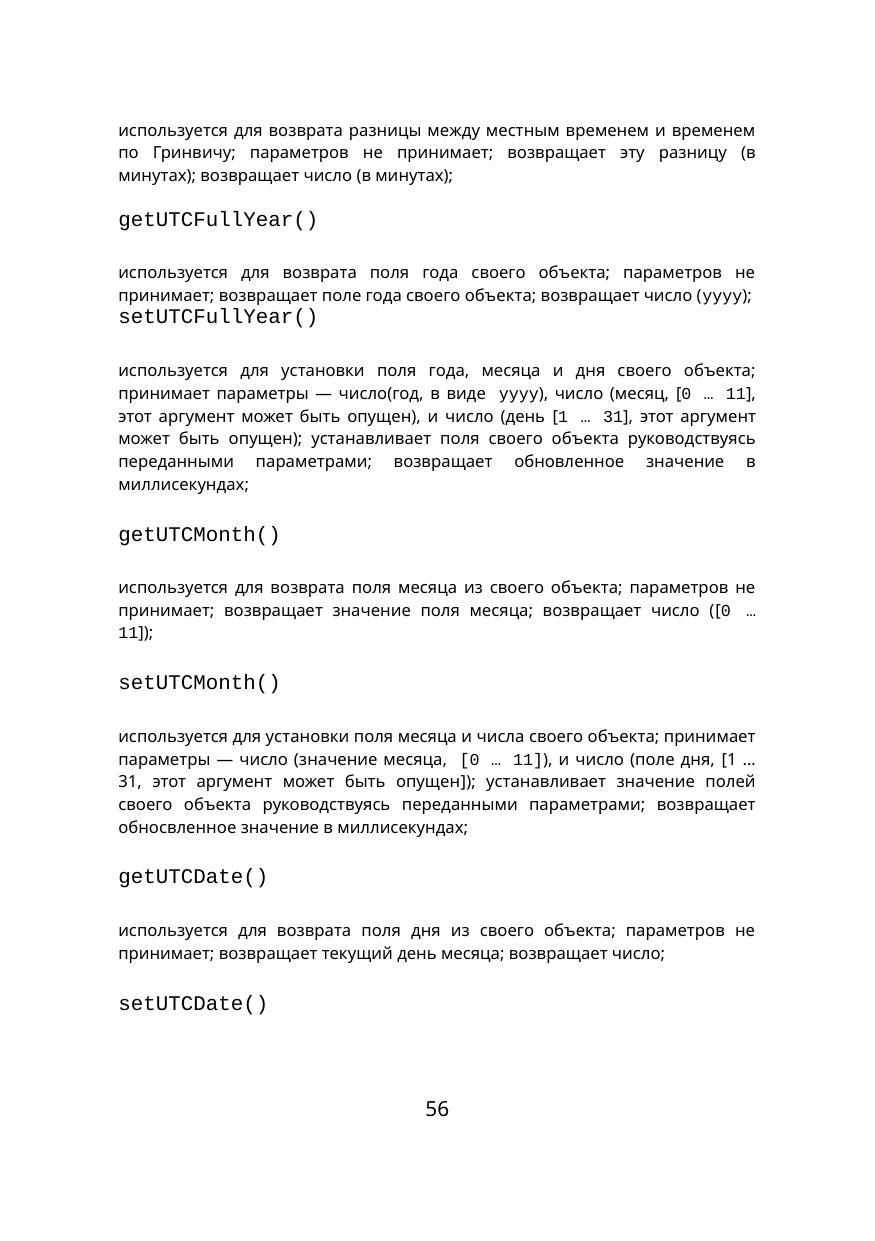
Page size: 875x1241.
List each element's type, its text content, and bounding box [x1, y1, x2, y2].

text используется для возврата поля дня из своего объекта; параметров не принимает; возвращает текущий день месяца; возвращает число; [118, 919, 756, 964]
text используется для возврата поля месяца из своего объекта; параметров не принимает; возвращает значение поля месяца; возвращает число ([0 … 11]); [118, 576, 756, 644]
text используется для установки поля года, месяца и дня своего объекта; принимает параметры — число(год, в виде yyyy), число (месяц, [0 … 11], этот аргумент может быть опущен), и число (день [1 … 31], этот аргумент может быть опущен); устанавливает поля своего объекта руководствуясь переданными параметрами; возвращает обновленное значение в миллисекундах; [118, 359, 756, 495]
text используется для возврата разницы между местным временем и временем по Гринвичу; параметров не принимает; возвращает эту разницу (в минутах); возвращает число (в минутах); [118, 118, 756, 186]
text getUTCFullYear() [118, 209, 756, 233]
text используется для установки поля месяца и числа своего объекта; принимает параметры — число (значение месяца, [0 … 11]), и число (поле дня, [1 … 31, этот аргумент может быть опущен]); устанавливает значение полей своего объекта руководствуясь переданными параметрами; возвращает обносвленное значение в миллисекундах; [118, 724, 756, 838]
text getUTCMonth() [118, 523, 756, 547]
text используется для возврата поля года своего объекта; параметров не принимает; возвращает поле года своего объекта; возвращает число (yyyy); [118, 261, 756, 307]
text getUTCDate() [118, 867, 756, 890]
text setUTCMonth() [118, 672, 756, 696]
text setUTCFullYear() [118, 307, 756, 330]
text setUTCDate() [118, 992, 756, 1016]
